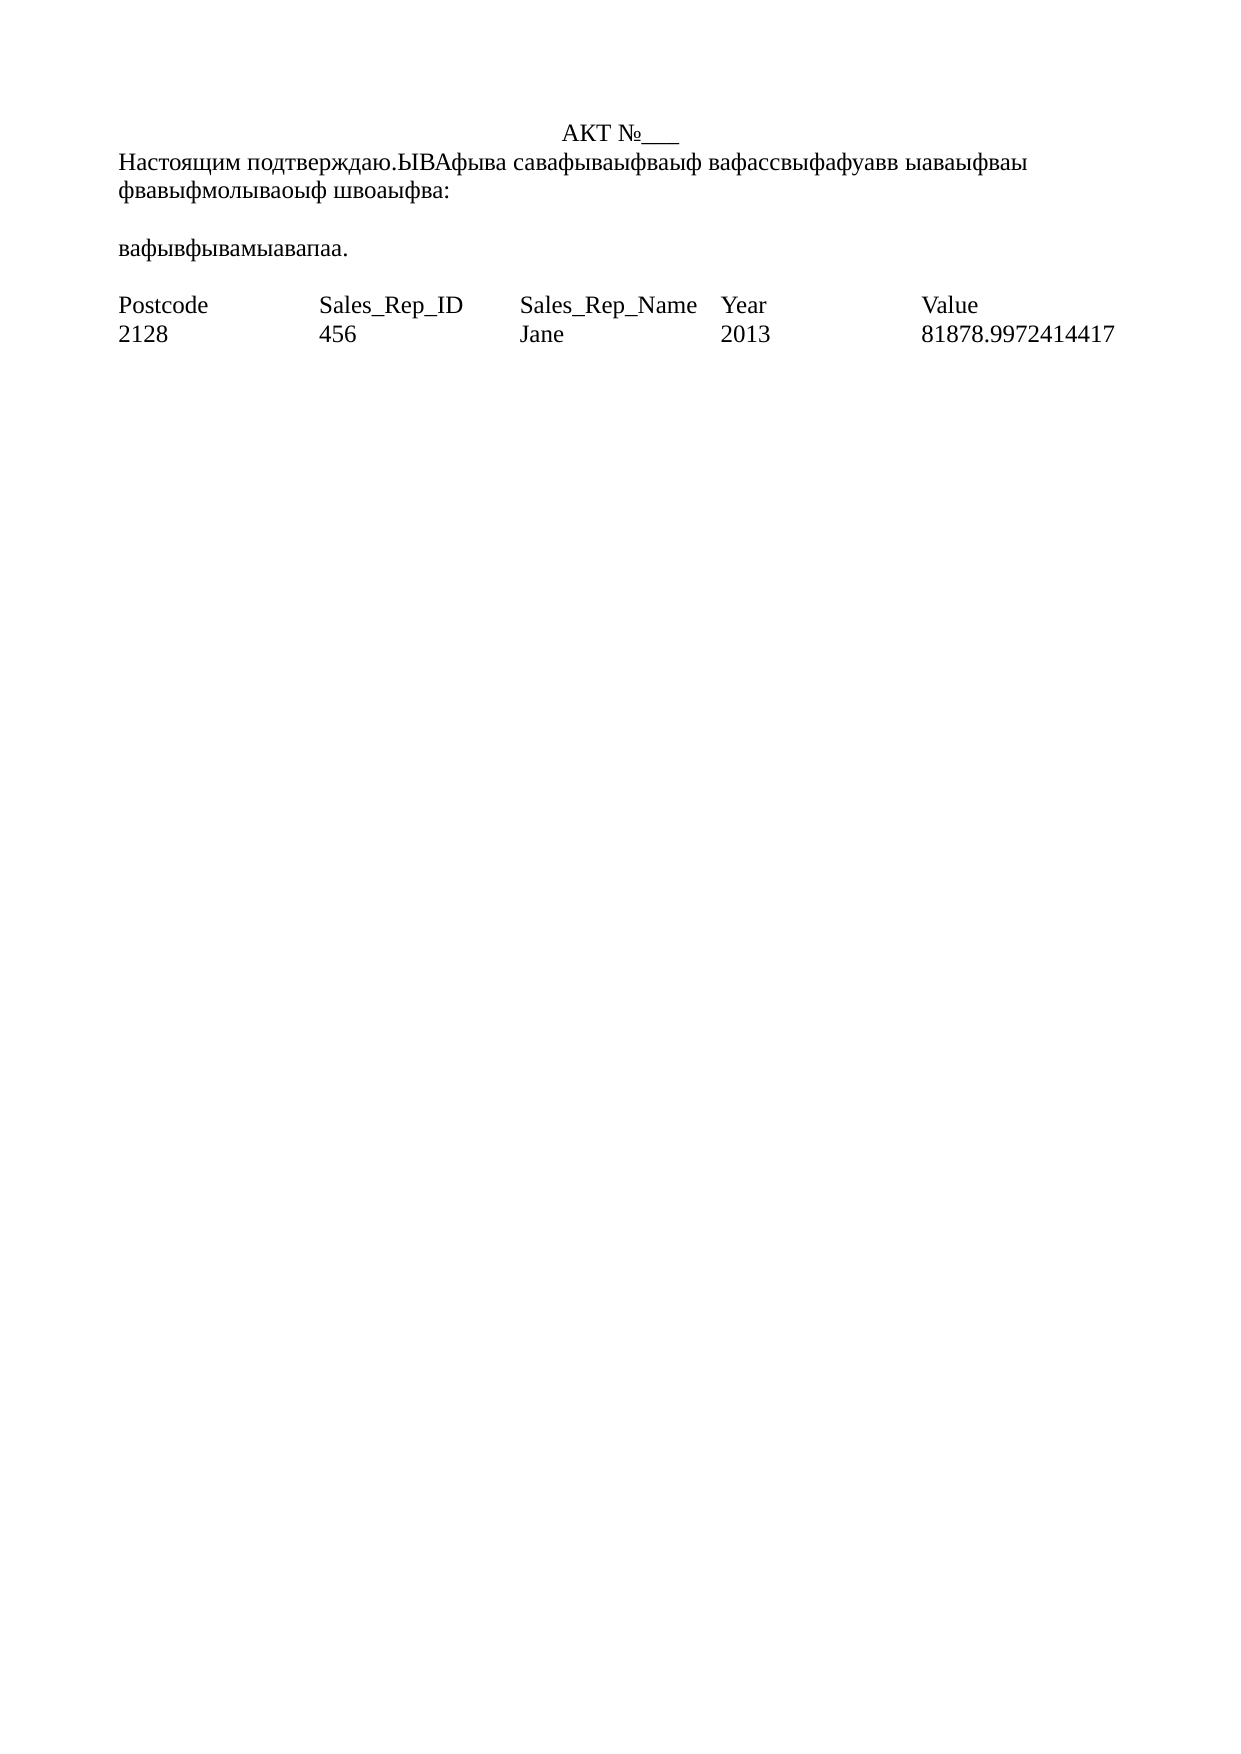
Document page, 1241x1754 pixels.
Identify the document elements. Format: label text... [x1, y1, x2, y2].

table_header Year [720, 291, 921, 319]
table_cell 2013 [720, 319, 921, 348]
table_cell 456 [319, 319, 519, 348]
table_header Postcode [118, 291, 319, 319]
table_header Sales_Rep_ID [319, 291, 519, 319]
text Настоящим подтверждаю.ЫВАфыва савафываыфваыф вафассвыфафуавв ыаваыфваы фвавыфмолываоыф швоаыфва: [118, 147, 1122, 204]
table_cell 81878.9972414417 [921, 319, 1122, 348]
table_cell Jane [520, 319, 720, 348]
table_cell 2128 [118, 319, 319, 348]
table_header Value [921, 291, 1122, 319]
text АКТ №___ [118, 118, 1122, 147]
text вафывфывамыавапаа. [118, 233, 1122, 262]
table_header Sales_Rep_Name [520, 291, 720, 319]
